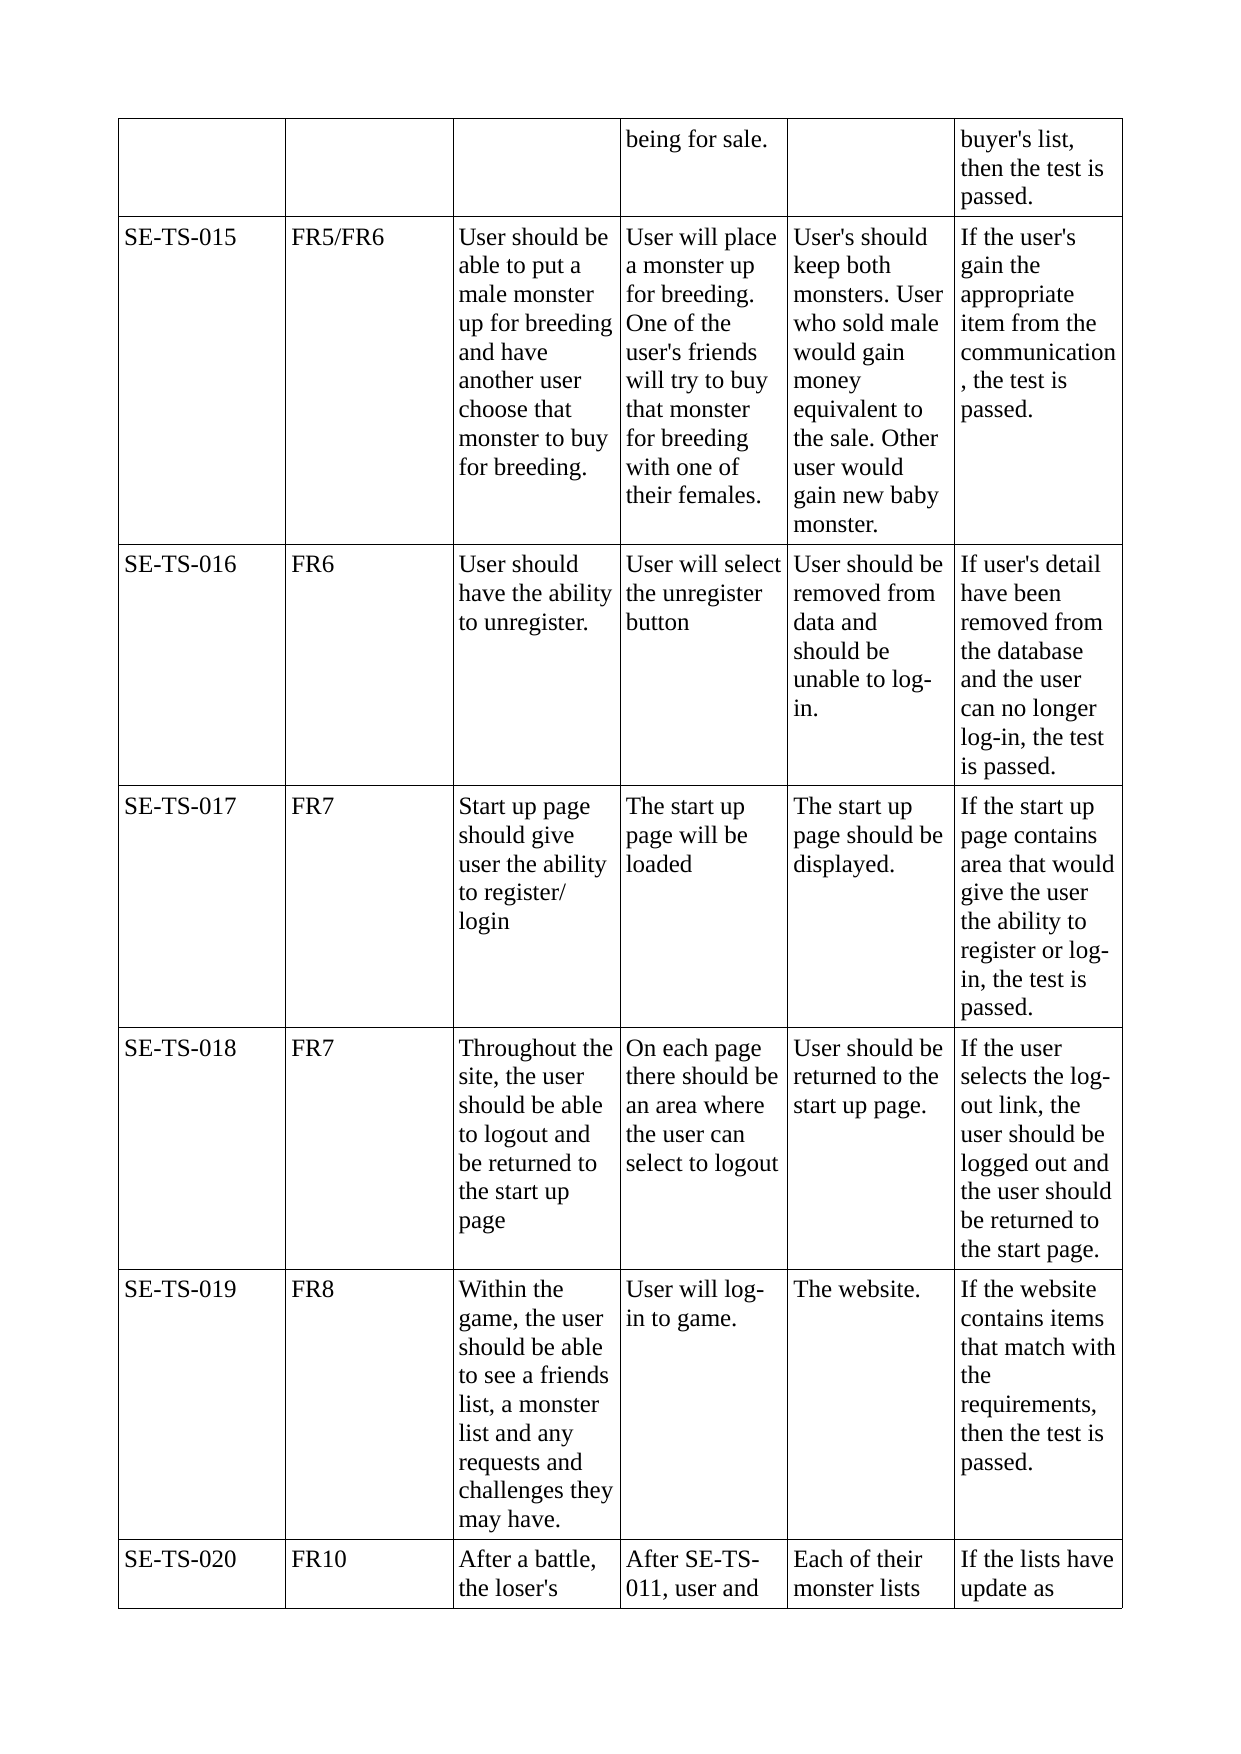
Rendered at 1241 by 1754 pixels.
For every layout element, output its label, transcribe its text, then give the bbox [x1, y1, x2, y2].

table_cell If the lists have update as [955, 1540, 1122, 1608]
table_cell FR7 [286, 1028, 453, 1268]
table_cell The website. [788, 1270, 954, 1539]
table_cell User should be able to put a male monster up for breeding and have another user choose that monster to buy for breeding. [454, 217, 620, 544]
table_cell The start up page should be displayed. [788, 786, 954, 1027]
table_cell SE-TS-017 [119, 786, 285, 1027]
table_cell After SE-TS-011, user and [621, 1540, 787, 1608]
table_cell Throughout the site, the user should be able to logout and be returned to the start up page [454, 1028, 620, 1268]
table_cell buyer's list, then the test is passed. [955, 119, 1122, 216]
table_cell FR8 [286, 1270, 453, 1539]
table_cell SE-TS-019 [119, 1270, 285, 1539]
table_cell If user's detail have been removed from the database and the user can no longer log-in, the test is passed. [955, 545, 1122, 785]
table_cell If the user's gain the appropriate item from the communication, the test is passed. [955, 217, 1122, 544]
table_cell User should be removed from data and should be unable to log-in. [788, 545, 954, 785]
table_cell User will select the unregister button [621, 545, 787, 785]
table_cell FR10 [286, 1540, 453, 1608]
table_cell If the user selects the log-out link, the user should be logged out and the user should be returned to the start page. [955, 1028, 1122, 1268]
table_cell Each of their monster lists [788, 1540, 954, 1608]
table_cell On each page there should be an area where the user can select to logout [621, 1028, 787, 1268]
table_cell User should be returned to the start up page. [788, 1028, 954, 1268]
table_cell User's should keep both monsters. User who sold male would gain money equivalent to the sale. Other user would gain new baby monster. [788, 217, 954, 544]
table_cell FR6 [286, 545, 453, 785]
table_cell FR7 [286, 786, 453, 1027]
table_cell [286, 119, 453, 216]
table_cell User will log-in to game. [621, 1270, 787, 1539]
table_cell Within the game, the user should be able to see a friends list, a monster list and any requests and challenges they may have. [454, 1270, 620, 1539]
table_cell After a battle, the loser's [454, 1540, 620, 1608]
table_cell SE-TS-016 [119, 545, 285, 785]
table_cell [788, 119, 954, 216]
table_cell being for sale. [621, 119, 787, 216]
table_cell The start up page will be loaded [621, 786, 787, 1027]
table_cell [454, 119, 620, 216]
table_cell User should have the ability to unregister. [454, 545, 620, 785]
table_cell FR5/FR6 [286, 217, 453, 544]
table_cell Start up page should give user the ability to register/ login [454, 786, 620, 1027]
table_cell SE-TS-015 [119, 217, 285, 544]
table_cell User will place a monster up for breeding. One of the user's friends will try to buy that monster for breeding with one of their females. [621, 217, 787, 544]
table_cell [119, 119, 285, 216]
table_cell SE-TS-018 [119, 1028, 285, 1268]
table_cell If the website contains items that match with the requirements, then the test is passed. [955, 1270, 1122, 1539]
table_cell If the start up page contains area that would give the user the ability to register or log-in, the test is passed. [955, 786, 1122, 1027]
table_cell SE-TS-020 [119, 1540, 285, 1608]
